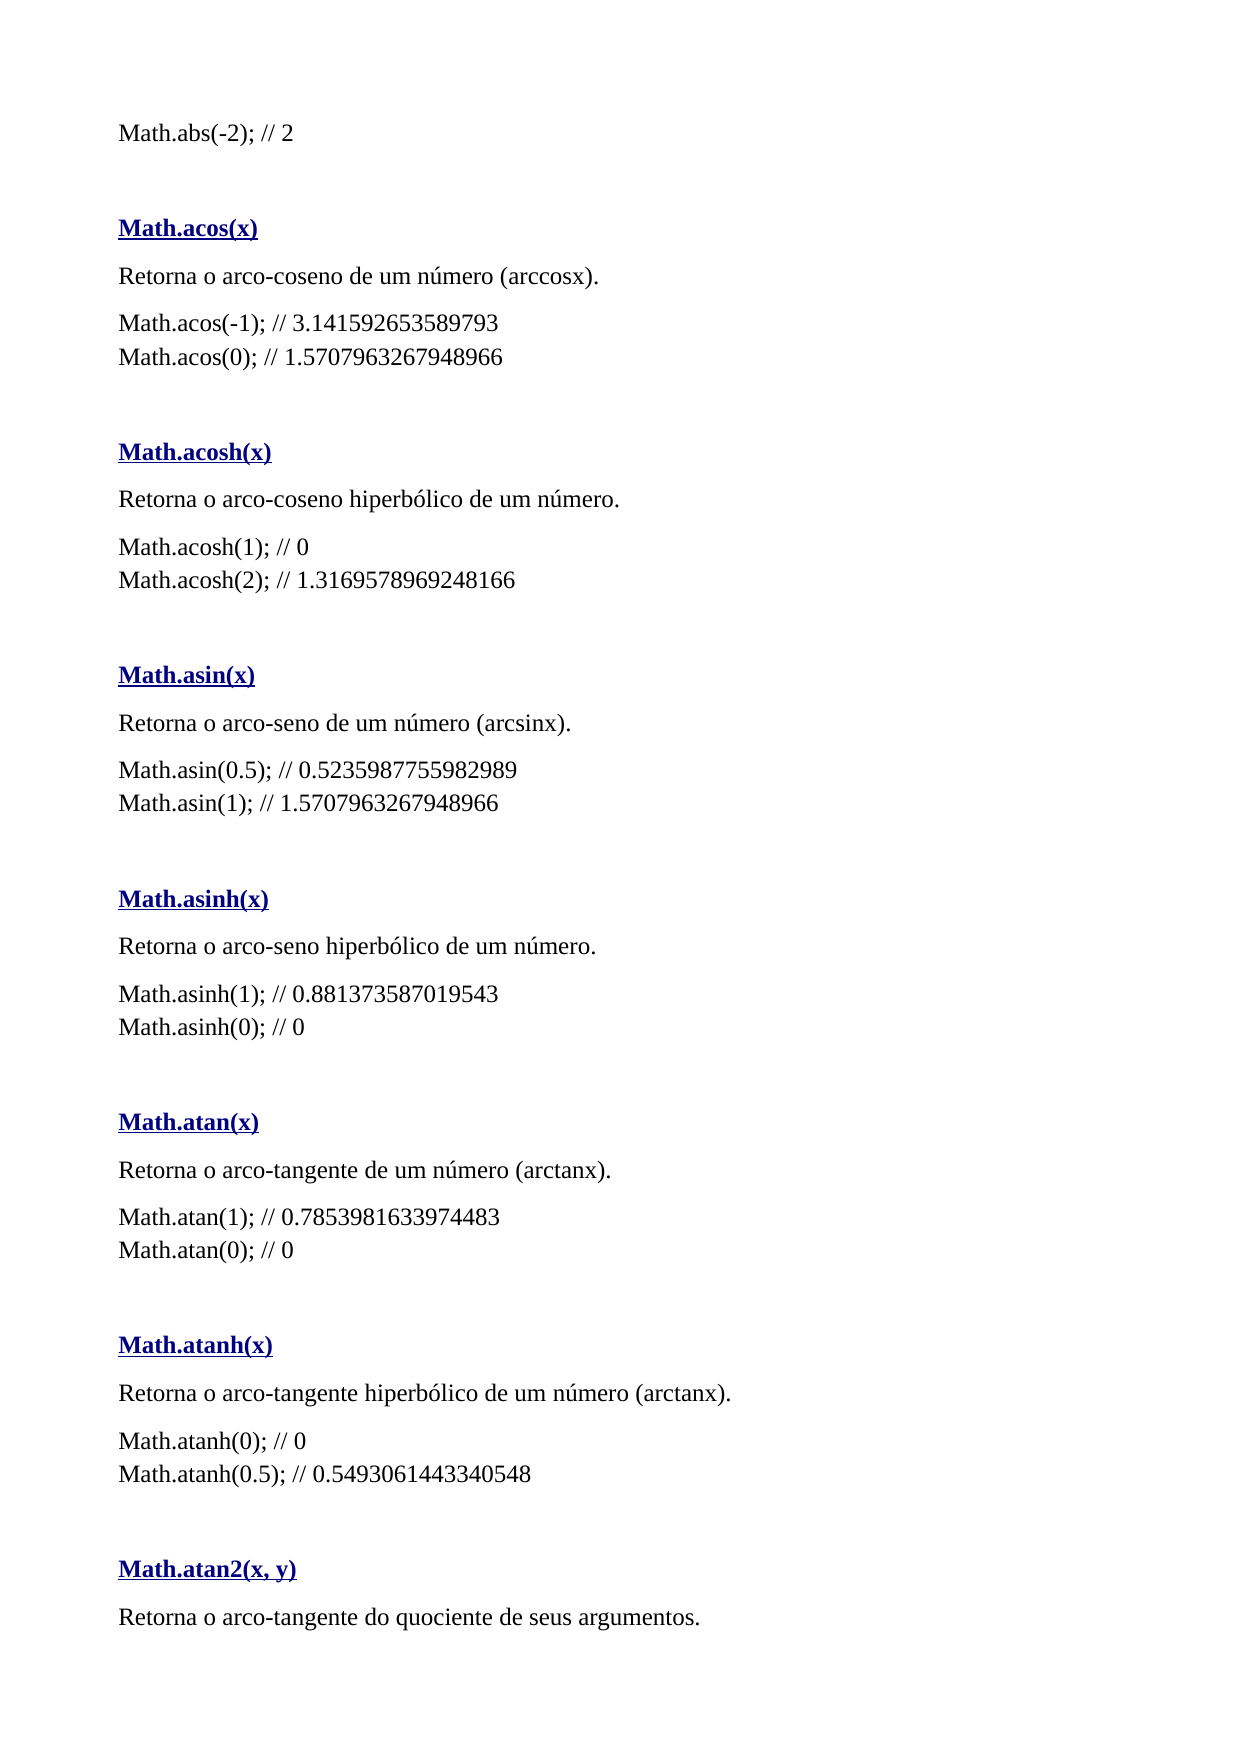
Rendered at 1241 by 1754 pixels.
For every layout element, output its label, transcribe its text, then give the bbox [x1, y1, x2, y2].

text Math.acos(x) [118, 213, 1122, 242]
text Math.asinh(1); // 0.881373587019543 [118, 979, 1122, 1008]
text Math.atanh(0.5); // 0.5493061443340548 [118, 1459, 1122, 1487]
text Math.acosh(1); // 0 [118, 532, 1122, 561]
text Retorna o arco-tangente do quociente de seus argumentos. [118, 1602, 1122, 1630]
text Retorna o arco-tangente de um número (arctanx). [118, 1155, 1122, 1183]
text Math.atan(1); // 0.7853981633974483 [118, 1202, 1122, 1231]
text Math.asinh(x) [118, 884, 1122, 912]
text Math.acosh(x) [118, 437, 1122, 466]
text Retorna o arco-coseno hiperbólico de um número. [118, 484, 1122, 513]
text Math.abs(-2); // 2 [118, 118, 1122, 147]
text Math.acos(0); // 1.5707963267948966 [118, 342, 1122, 370]
text Math.atan(0); // 0 [118, 1235, 1122, 1264]
text Math.atan(x) [118, 1107, 1122, 1136]
text Math.acosh(2); // 1.3169578969248166 [118, 565, 1122, 594]
text Math.asinh(0); // 0 [118, 1012, 1122, 1041]
text Retorna o arco-tangente hiperbólico de um número (arctanx). [118, 1378, 1122, 1407]
text Math.atan2(x, y) [118, 1554, 1122, 1583]
text Math.atanh(0); // 0 [118, 1426, 1122, 1454]
text Math.atanh(x) [118, 1331, 1122, 1359]
text Math.asin(1); // 1.5707963267948966 [118, 788, 1122, 817]
text Retorna o arco-coseno de um número (arccosx). [118, 261, 1122, 290]
text Math.acos(-1); // 3.141592653589793 [118, 308, 1122, 337]
text Retorna o arco-seno de um número (arcsinx). [118, 708, 1122, 737]
text Math.asin(0.5); // 0.5235987755982989 [118, 755, 1122, 784]
text Retorna o arco-seno hiperbólico de um número. [118, 931, 1122, 960]
text Math.asin(x) [118, 660, 1122, 689]
